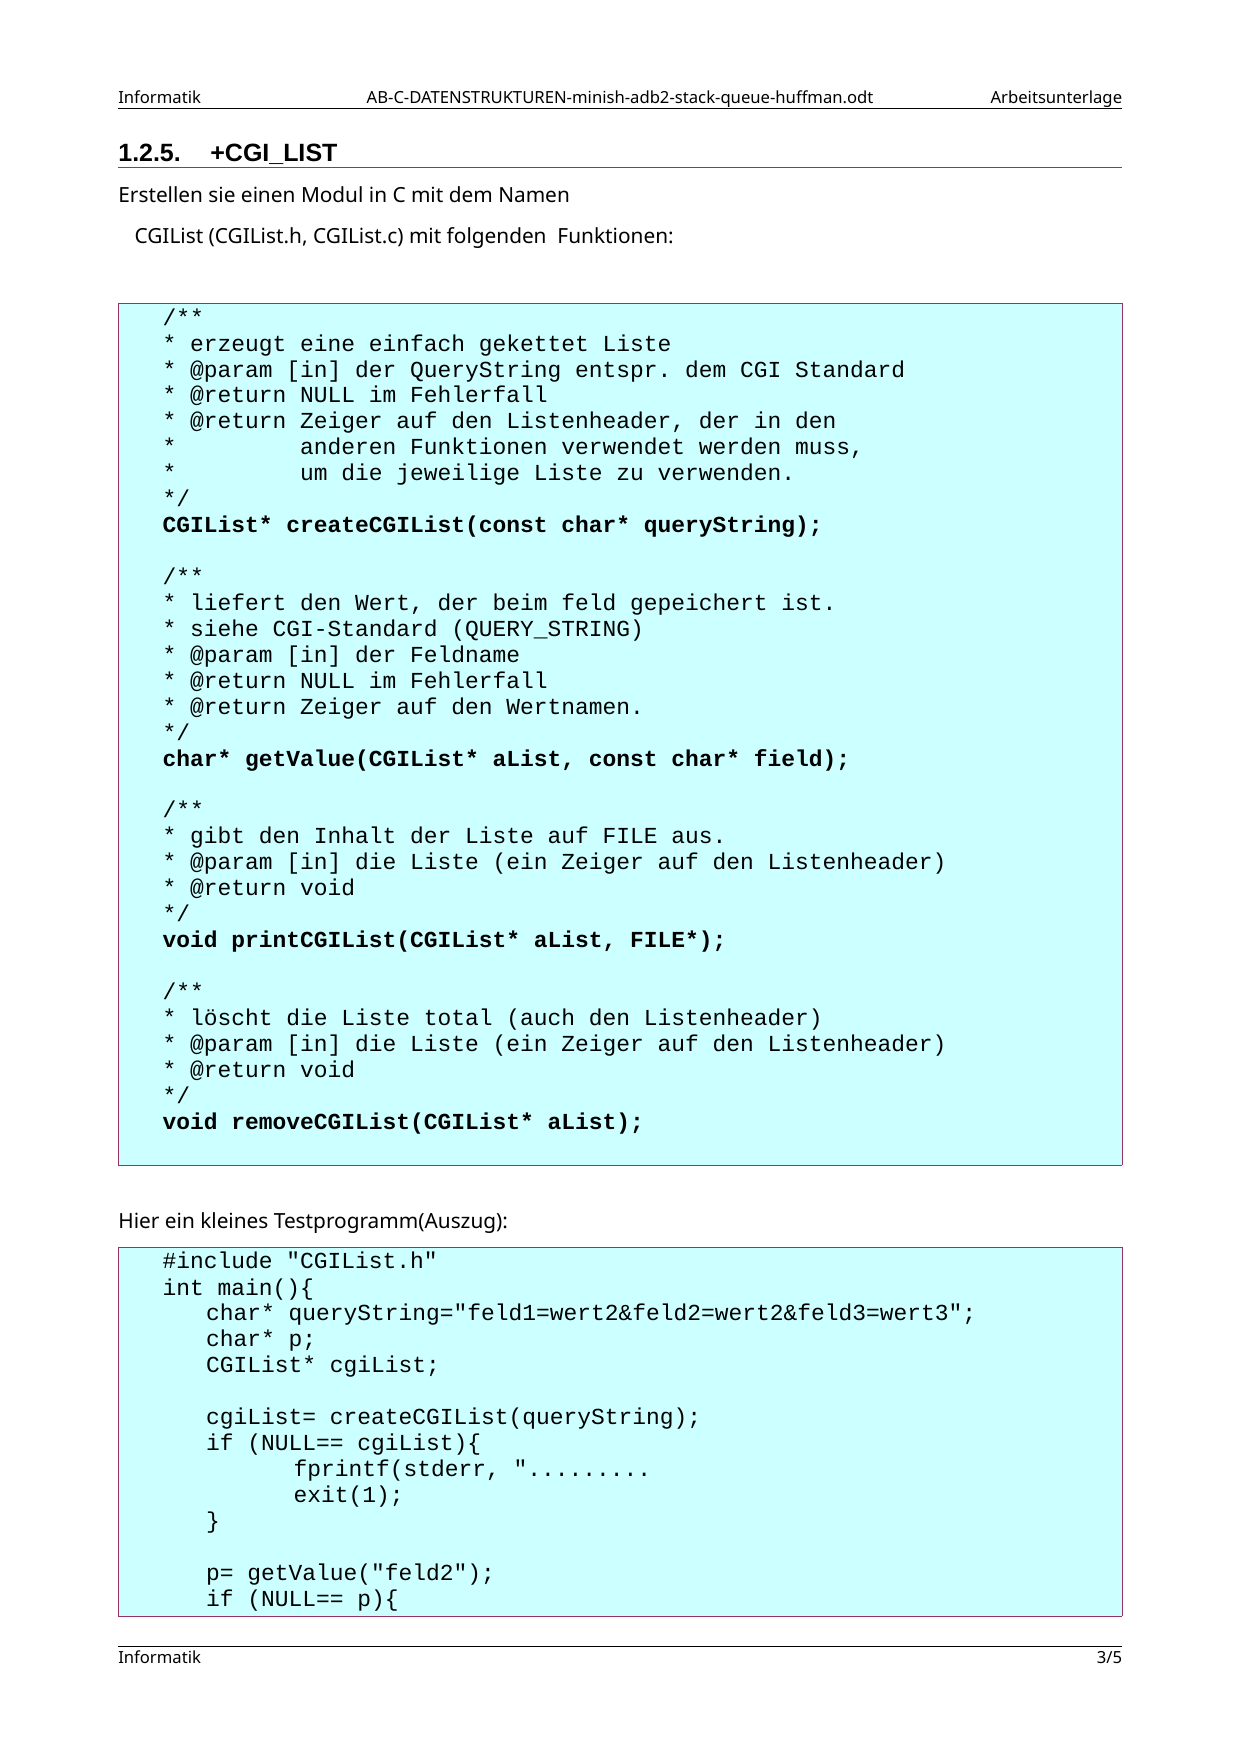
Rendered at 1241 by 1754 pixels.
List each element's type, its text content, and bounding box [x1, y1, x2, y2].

text */ [119, 718, 1122, 744]
text * @param [in] der QueryString entspr. dem CGI Standard [119, 355, 1122, 381]
text /** [119, 796, 1122, 822]
text * liefert den Wert, der beim feld gepeichert ist. [119, 588, 1122, 614]
text Erstellen sie einen Modul in C mit dem Namen [118, 180, 1122, 209]
text if (NULL== cgiList){ [119, 1428, 1122, 1454]
text * @param [in] die Liste (ein Zeiger auf den Listenheader) [119, 1029, 1122, 1055]
text * siehe CGI-Standard (QUERY_STRING) [119, 614, 1122, 640]
text #include "CGIList.h" [119, 1248, 1122, 1273]
text int main(){ [119, 1273, 1122, 1299]
text CGIList* cgiList; [119, 1351, 1122, 1377]
text * @return void [119, 1055, 1122, 1081]
text p= getValue("feld2"); [119, 1558, 1122, 1584]
text * löscht die Liste total (auch den Listenheader) [119, 1003, 1122, 1029]
text /** [119, 304, 1122, 329]
text char* getValue(CGIList* aList, const char* field); [119, 744, 1122, 770]
subtitle +CGI_LIST [118, 138, 1122, 167]
text */ [119, 899, 1122, 926]
text * um die jeweilige Liste zu verwenden. [119, 459, 1122, 484]
text * @return NULL im Fehlerfall [119, 381, 1122, 407]
text void removeCGIList(CGIList* aList); [119, 1107, 1122, 1133]
text * @param [in] der Feldname [119, 640, 1122, 666]
text * @param [in] die Liste (ein Zeiger auf den Listenheader) [119, 848, 1122, 874]
text * anderen Funktionen verwendet werden muss, [119, 433, 1122, 459]
text void printCGIList(CGIList* aList, FILE*); [119, 926, 1122, 951]
text * gibt den Inhalt der Liste auf FILE aus. [119, 822, 1122, 848]
text */ [119, 1081, 1122, 1107]
text * @return void [119, 874, 1122, 899]
text char* queryString="feld1=wert2&feld2=wert2&feld3=wert3"; [119, 1299, 1122, 1325]
text * @return NULL im Fehlerfall [119, 666, 1122, 692]
text CGIList (CGIList.h, CGIList.c) mit folgenden Funktionen: [118, 221, 1122, 249]
text fprintf(stderr, "......... [119, 1454, 1122, 1480]
text Hier ein kleines Testprogramm(Auszug): [118, 1206, 1122, 1234]
text */ [119, 484, 1122, 511]
text } [119, 1506, 1122, 1532]
text if (NULL== p){ [119, 1584, 1122, 1616]
text CGIList* createCGIList(const char* queryString); [119, 511, 1122, 536]
text /** [119, 977, 1122, 1003]
text /** [119, 562, 1122, 588]
text char* p; [119, 1325, 1122, 1351]
text * @return Zeiger auf den Listenheader, der in den [119, 407, 1122, 433]
text * @return Zeiger auf den Wertnamen. [119, 692, 1122, 718]
text exit(1); [119, 1480, 1122, 1506]
text * erzeugt eine einfach gekettet Liste [119, 329, 1122, 355]
text cgiList= createCGIList(queryString); [119, 1402, 1122, 1428]
